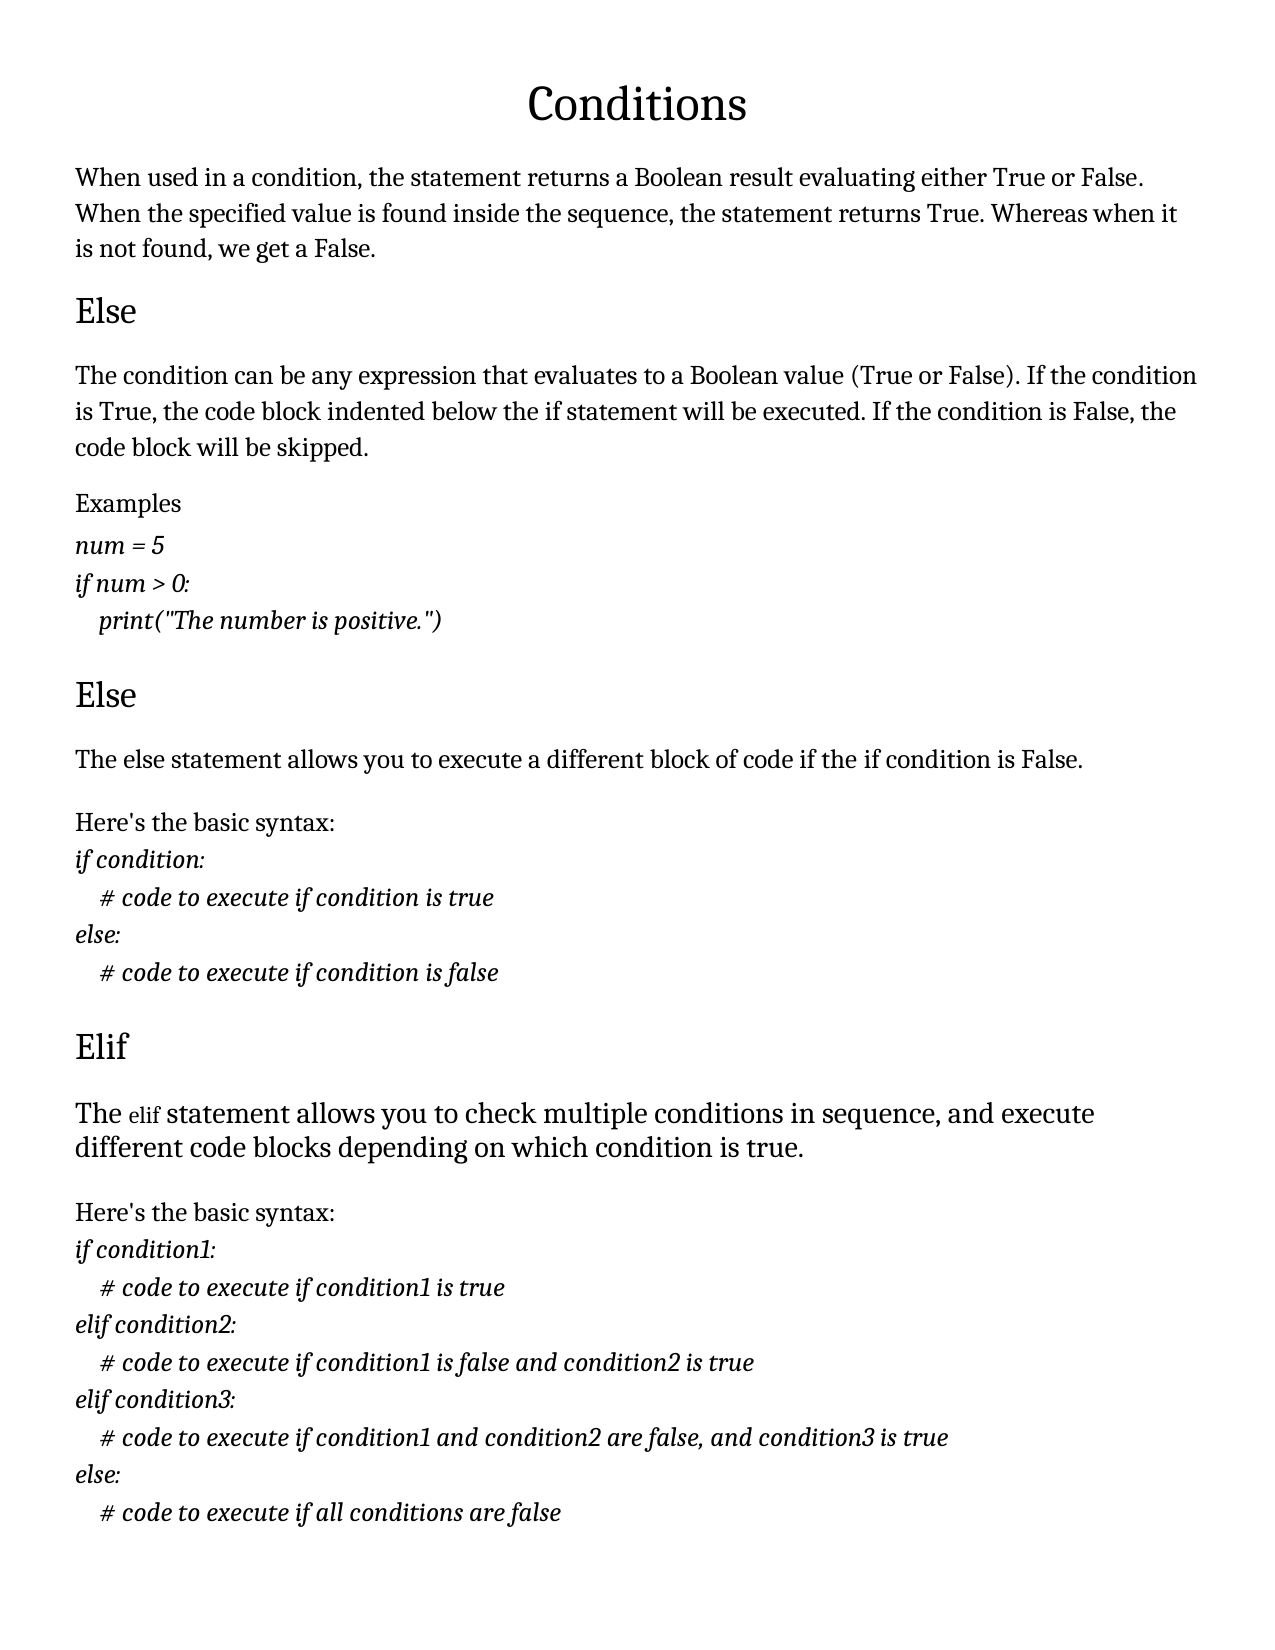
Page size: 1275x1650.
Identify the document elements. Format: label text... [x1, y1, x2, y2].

text if condition: [75, 838, 1200, 875]
text When used in a condition, the statement returns a Boolean result evaluating either True or False. When the specified value is found inside the sequence, the statement returns True. Whereas when it is not found, we get a False. [75, 162, 1200, 264]
text print("The number is positive.") [75, 599, 1200, 637]
text Examples [75, 488, 1200, 519]
text # code to execute if condition is false [75, 950, 1200, 988]
text # code to execute if condition1 and condition2 are false, and condition3 is true [75, 1415, 1200, 1453]
text Conditions [75, 75, 1200, 132]
text Elif [75, 1025, 1200, 1068]
text # code to execute if condition1 is false and condition2 is true [75, 1340, 1200, 1378]
text Else [75, 290, 1200, 333]
text Here's the basic syntax: [75, 807, 1200, 838]
text Here's the basic syntax: [75, 1197, 1200, 1228]
text num = 5 [75, 524, 1200, 562]
text # code to execute if condition is true [75, 875, 1200, 913]
text if condition1: [75, 1228, 1200, 1265]
text elif condition2: [75, 1303, 1200, 1340]
text elif condition3: [75, 1378, 1200, 1415]
text else: [75, 1453, 1200, 1490]
text The elif statement allows you to check multiple conditions in sequence, and execute different code blocks depending on which condition is true. [75, 1096, 1200, 1165]
text The else statement allows you to execute a different block of code if the if condition is False. [75, 744, 1200, 776]
text # code to execute if condition1 is true [75, 1265, 1200, 1303]
text The condition can be any expression that evaluates to a Boolean value (True or False). If the condition is True, the code block indented below the if statement will be executed. If the condition is False, the code block will be skipped. [75, 360, 1200, 463]
text Else [75, 674, 1200, 717]
text # code to execute if all conditions are false [75, 1490, 1200, 1528]
text else: [75, 913, 1200, 950]
text if num > 0: [75, 562, 1200, 599]
